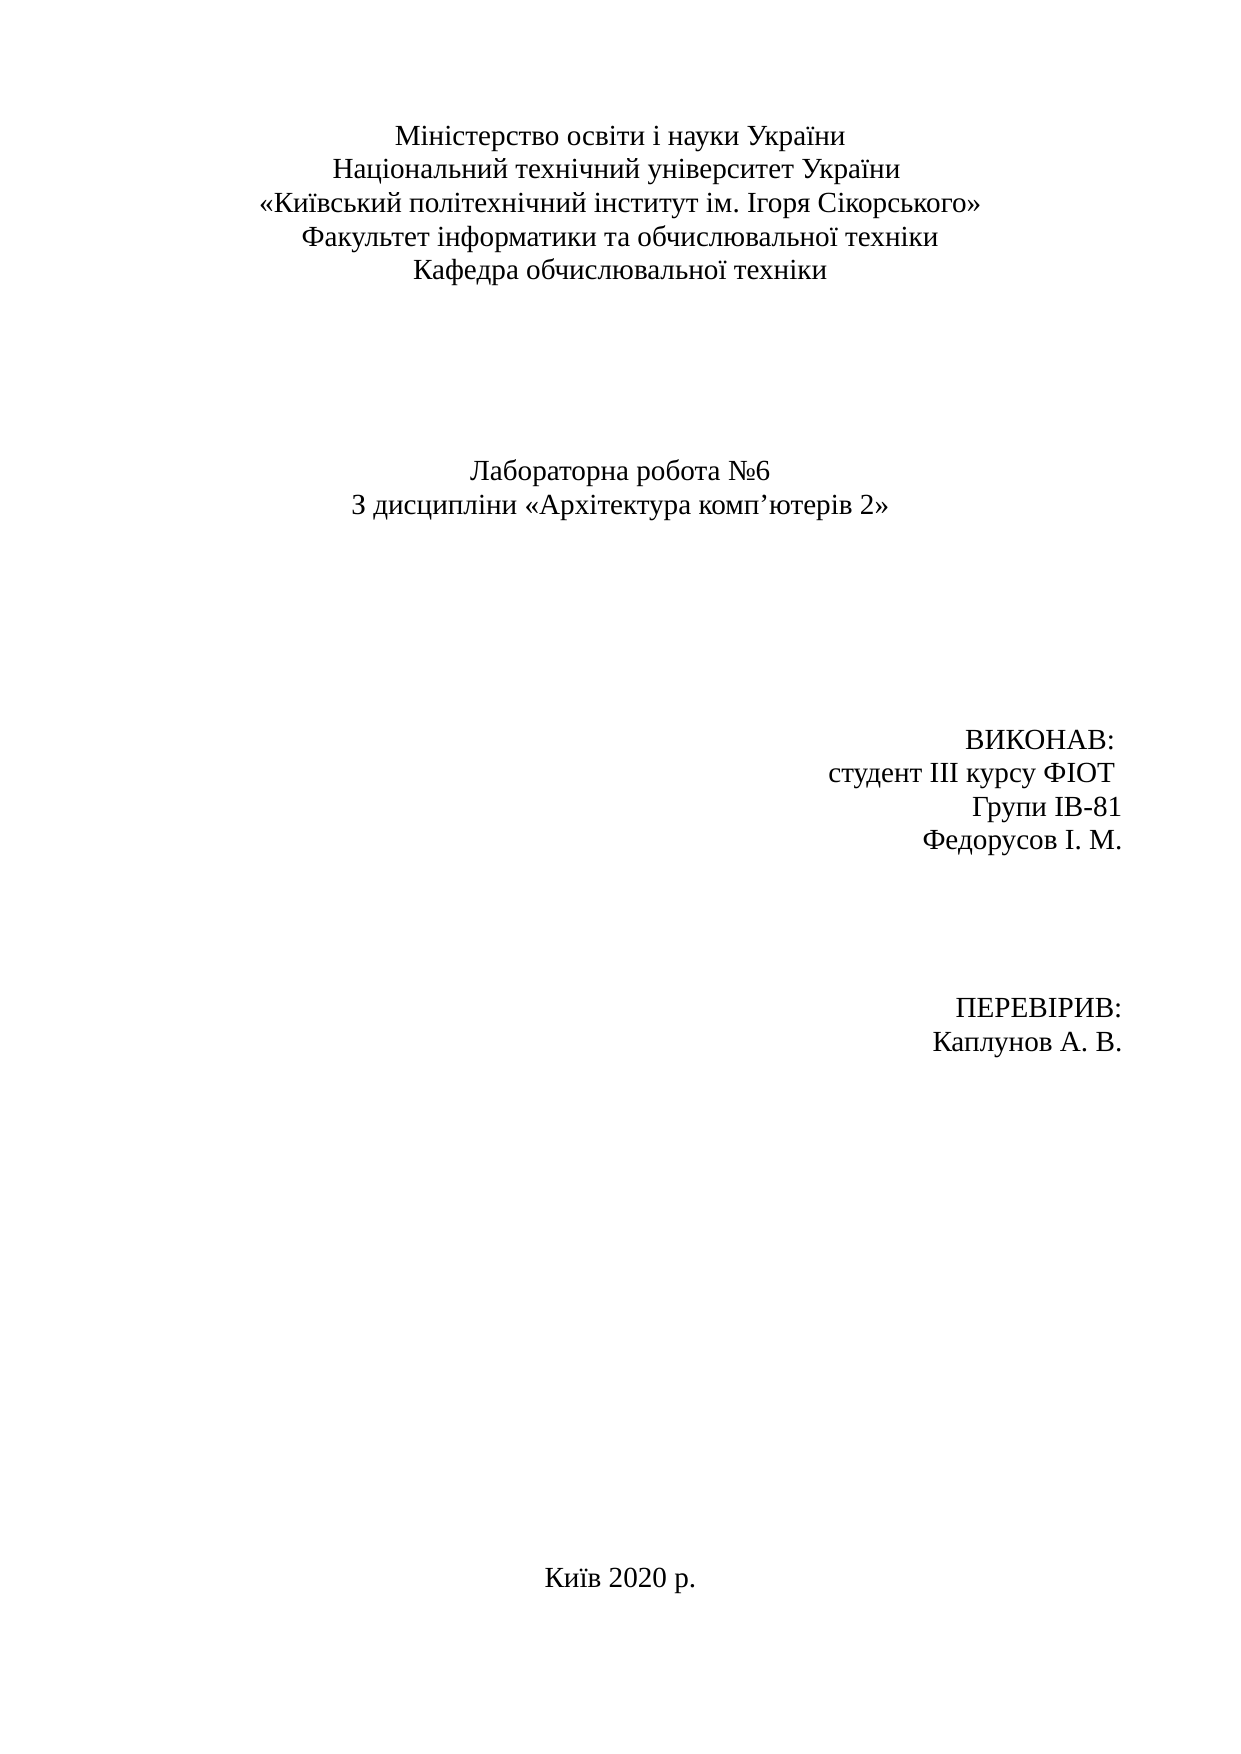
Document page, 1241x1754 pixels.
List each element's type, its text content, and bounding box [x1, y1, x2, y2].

text Групи ІВ-81 [118, 789, 1122, 822]
text студент ІІІ курсу ФІОТ [118, 755, 1122, 789]
text ВИКОНАВ: [118, 722, 1122, 755]
text ПЕРЕВІРИВ: [118, 990, 1122, 1024]
text Факультет інформатики та обчислювальної техніки [118, 219, 1122, 252]
text «Київський політехнічний інститут ім. Ігоря Сікорського» [118, 185, 1122, 219]
text Національний технічний університет України [118, 152, 1122, 185]
text З дисципліни «Архітектура компʼютерів 2» [118, 487, 1122, 521]
text Каплунов А. В. [118, 1024, 1122, 1057]
text Лабораторна робота №6 [118, 453, 1122, 487]
text Міністерство освіти і науки України [118, 118, 1122, 152]
text Київ 2020 р. [118, 1560, 1122, 1594]
text Кафедра обчислювальної техніки [118, 252, 1122, 286]
text Федорусов І. М. [118, 822, 1122, 856]
